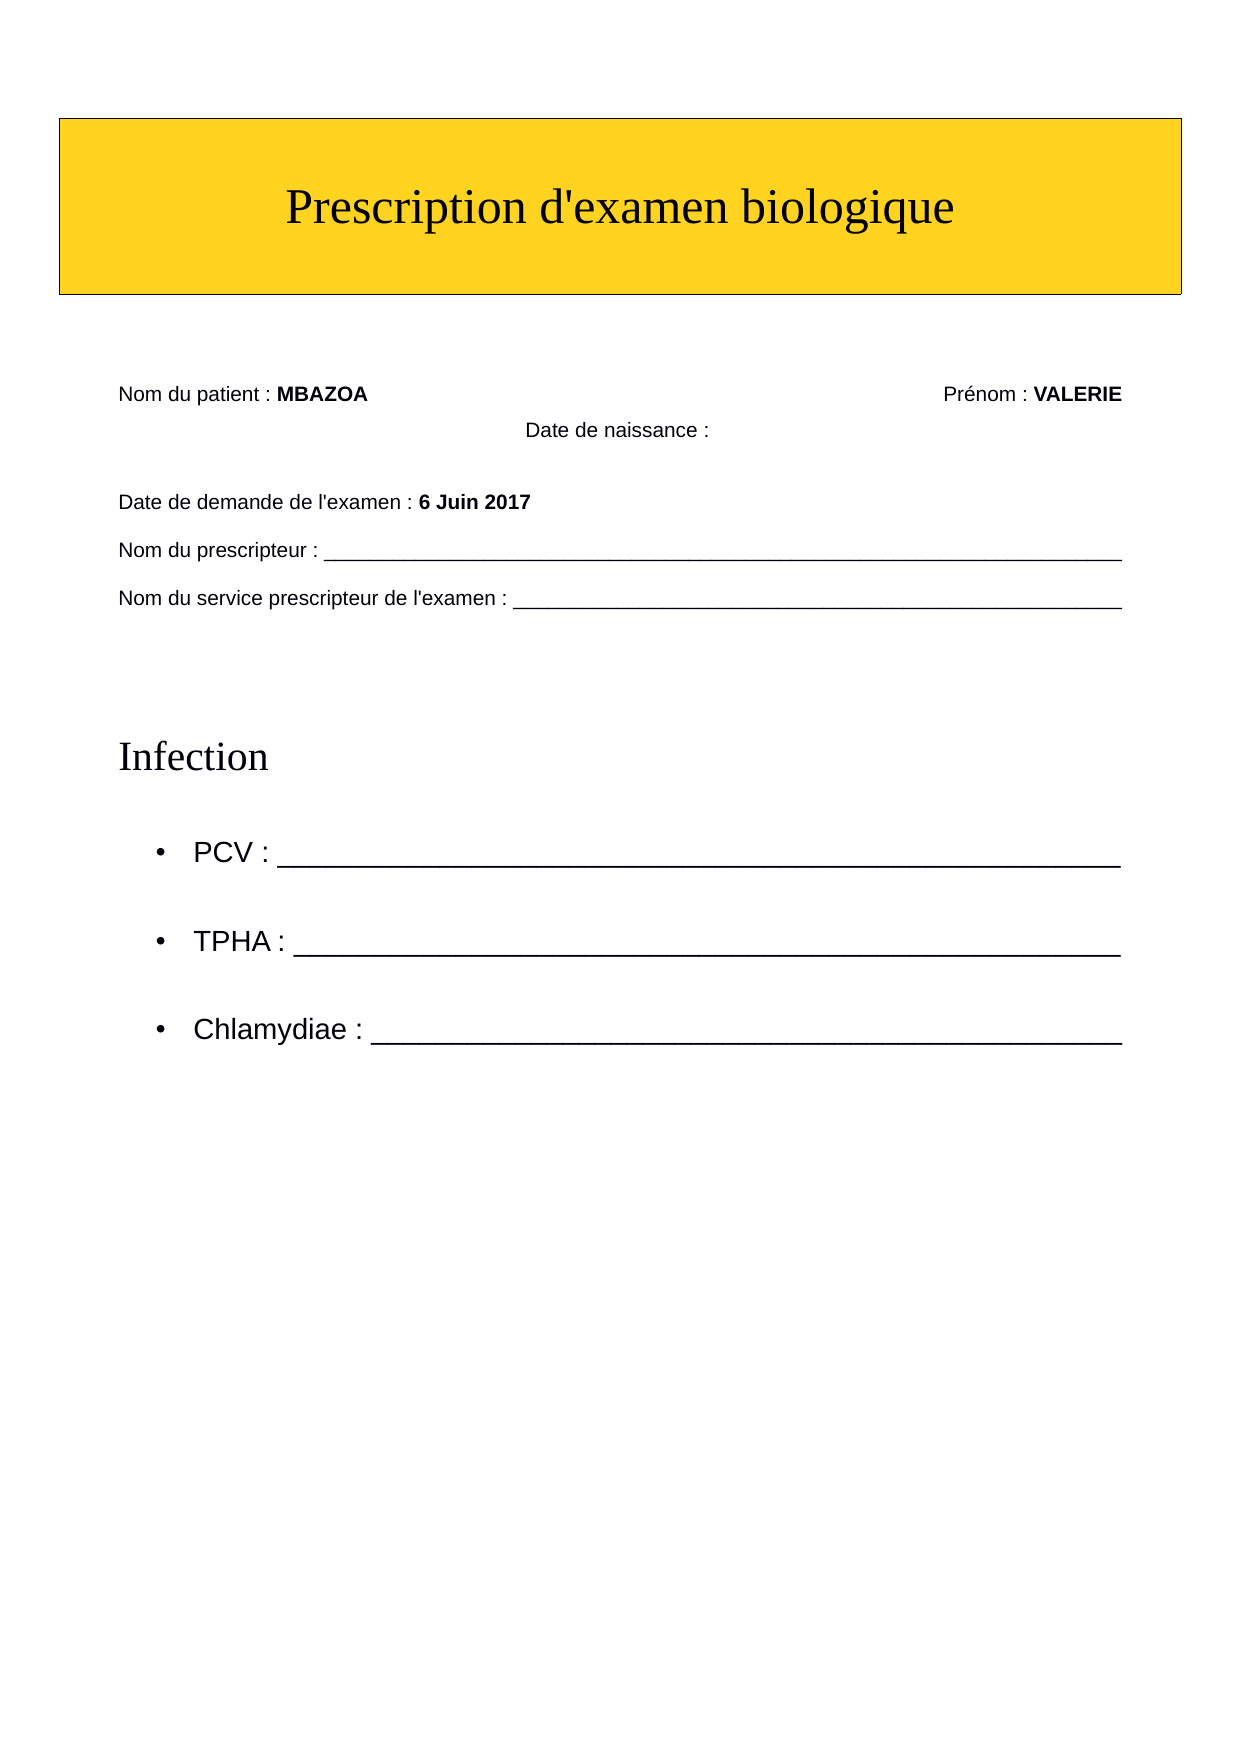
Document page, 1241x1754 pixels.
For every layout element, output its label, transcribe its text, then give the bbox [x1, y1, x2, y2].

list TPHA : [156, 880, 1122, 969]
text Date de naissance : [118, 418, 1122, 442]
text Nom du service prescripteur de l'examen : [118, 585, 1122, 609]
text Nom du patient : MBAZOA Prénom : VALERIE [118, 382, 1122, 406]
text Nom du prescripteur : [118, 537, 1122, 561]
subtitle Infection [118, 731, 1122, 779]
list PCV : [156, 792, 1122, 880]
list Chlamydiae : [156, 969, 1122, 1057]
subtitle Prescription d'examen biologique [60, 119, 1181, 294]
text Date de demande de l'examen : 6 Juin 2017 [118, 489, 1122, 513]
